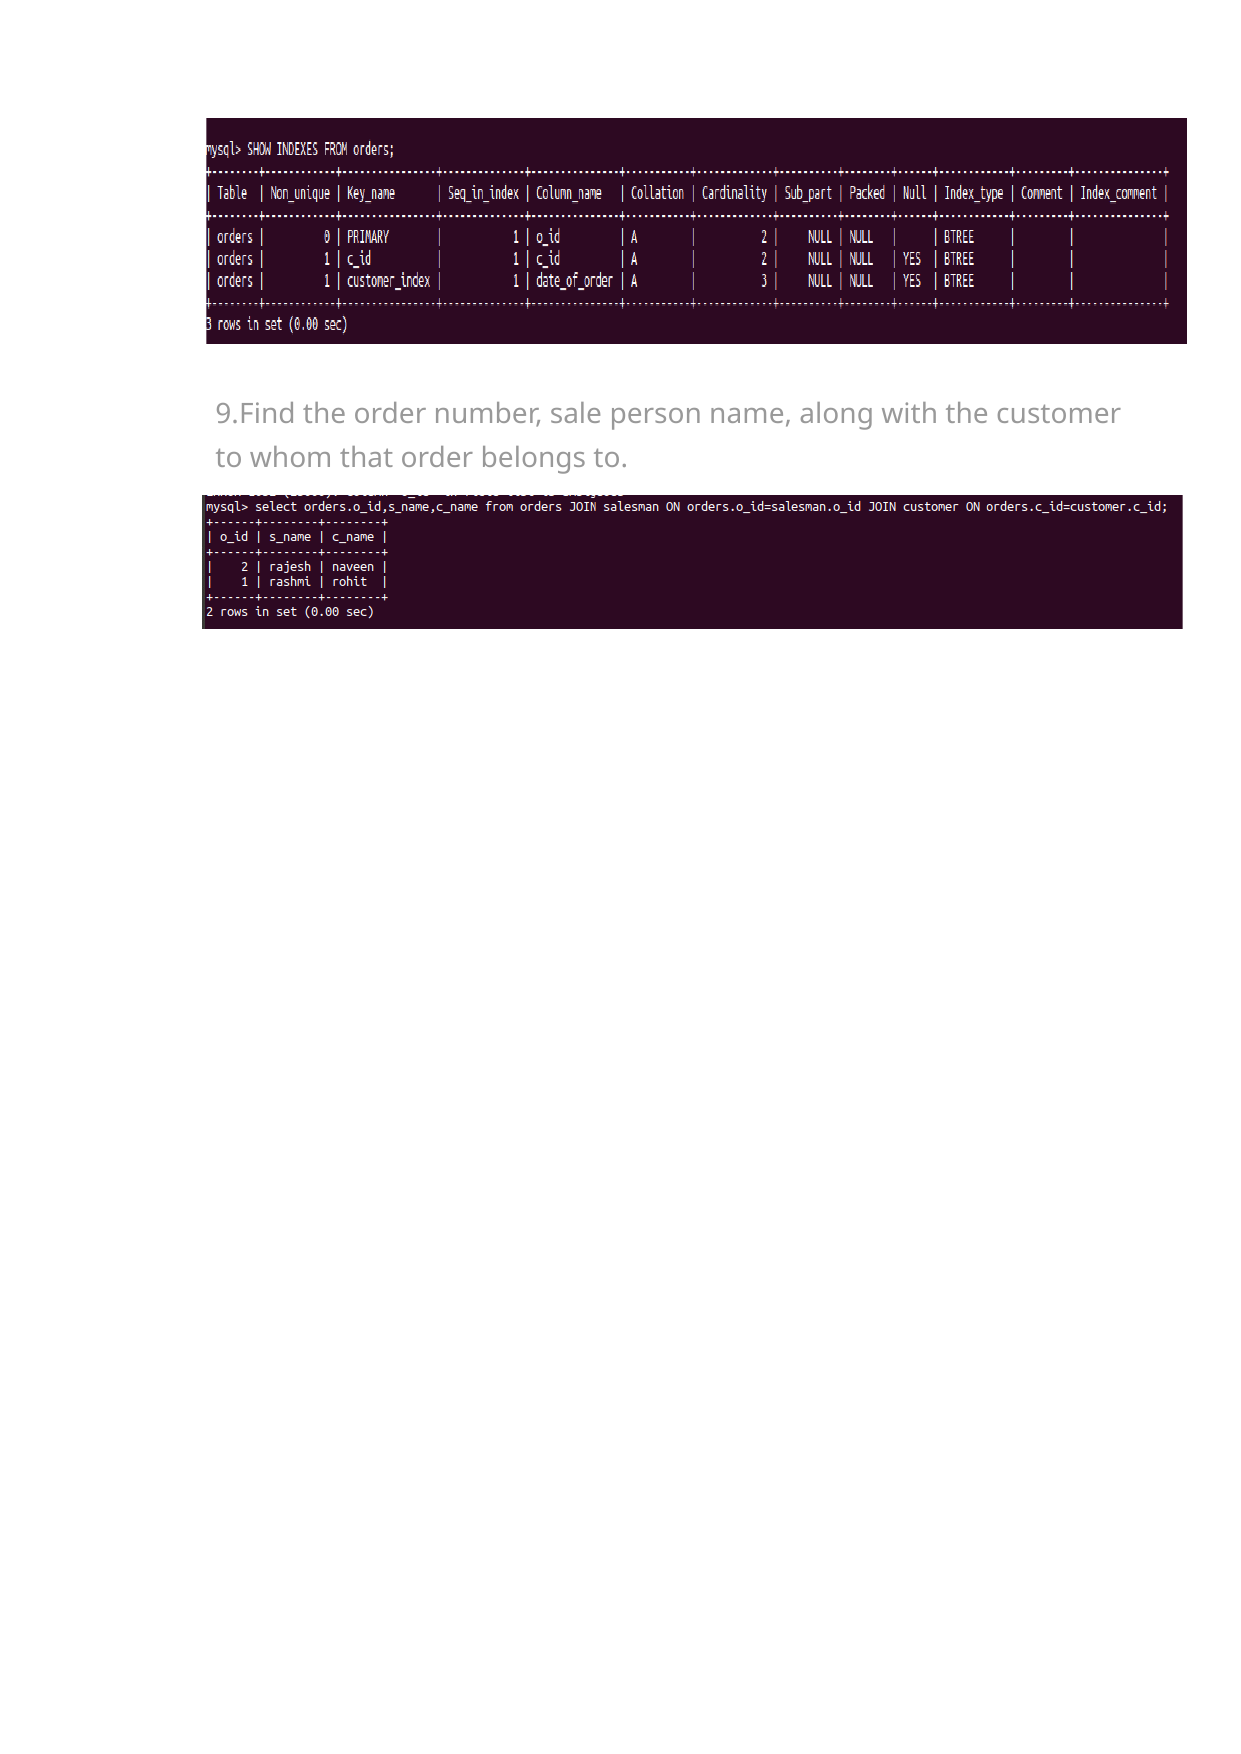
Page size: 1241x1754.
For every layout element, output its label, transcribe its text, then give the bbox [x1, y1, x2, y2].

picture [206, 118, 1187, 344]
list Find the order number, sale person name, along with the customer to whom that order belongs to. [142, 393, 1122, 475]
picture [202, 495, 1183, 629]
